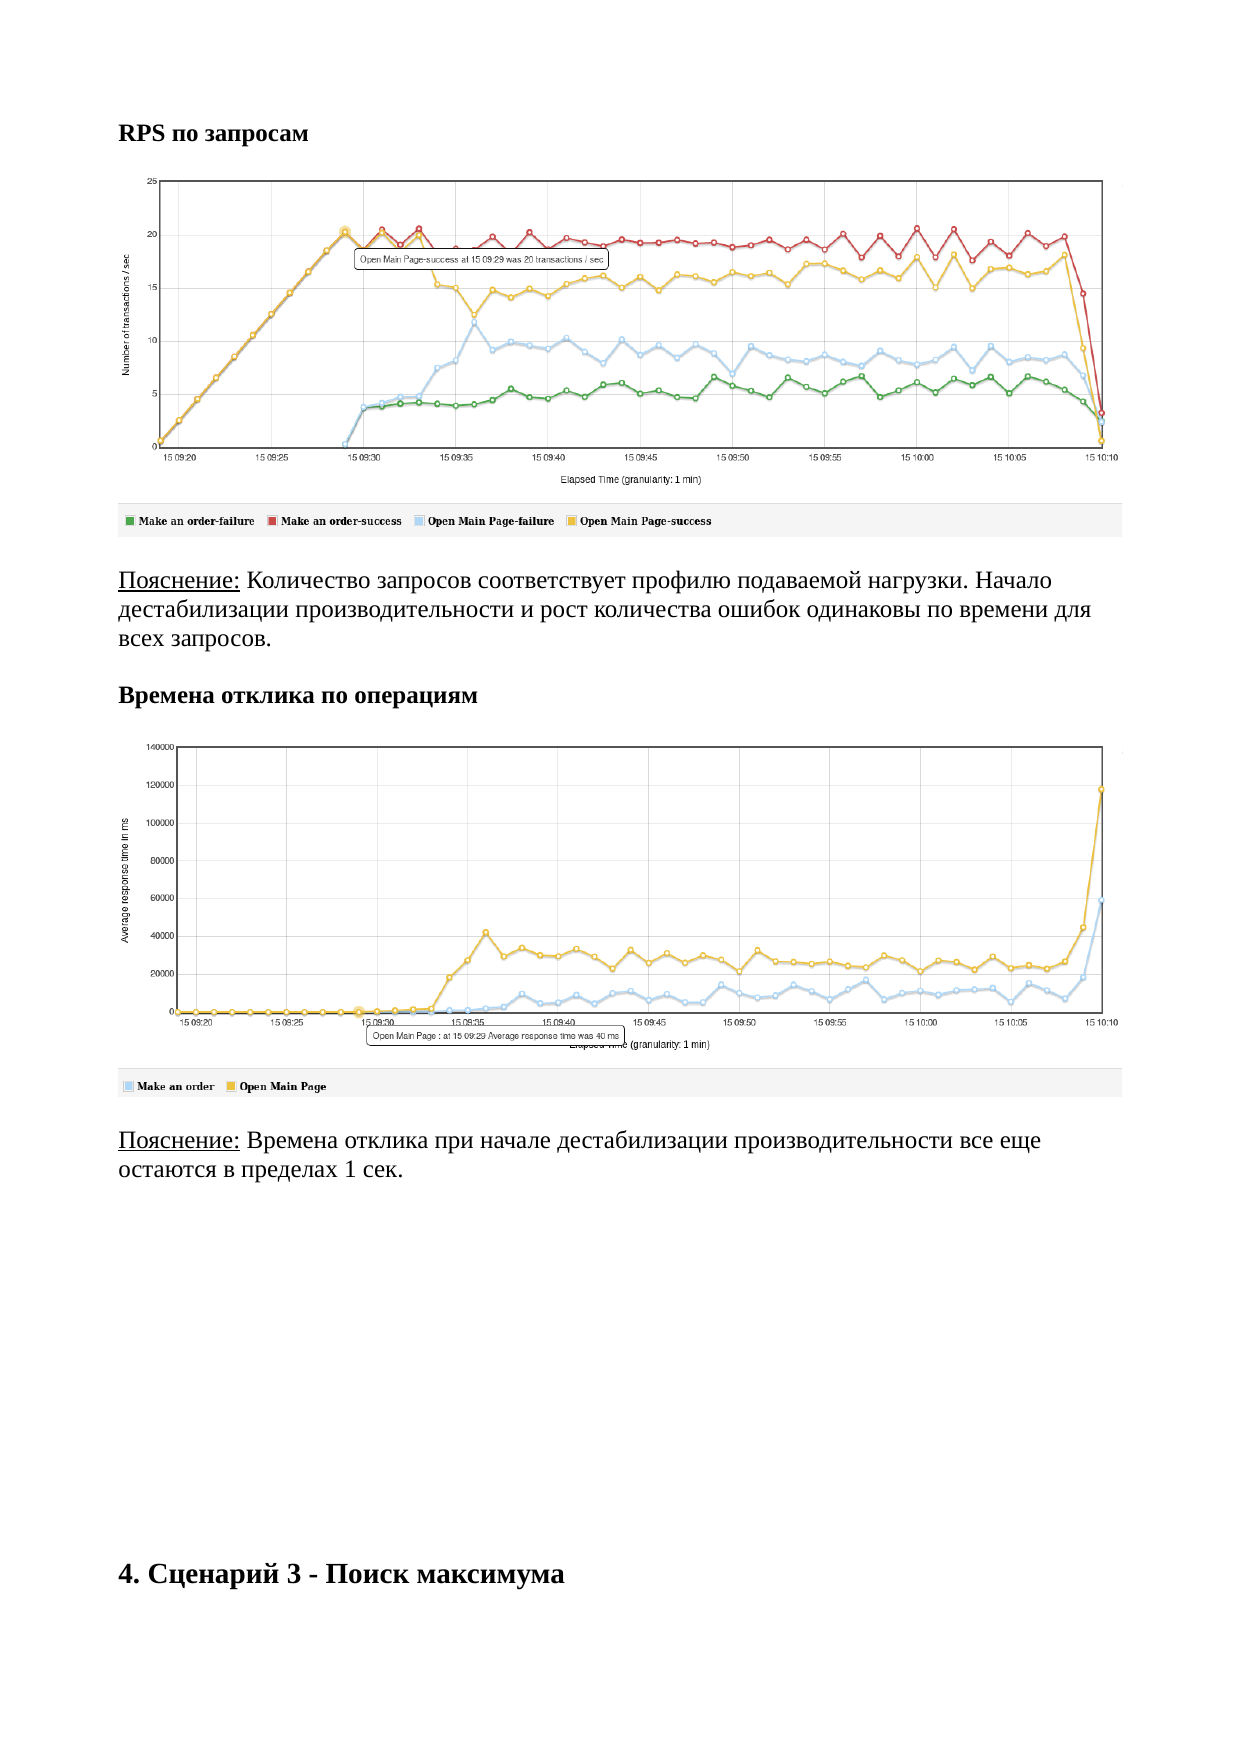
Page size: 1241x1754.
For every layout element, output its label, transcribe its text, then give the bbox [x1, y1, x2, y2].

text RPS по запросам [118, 118, 1122, 147]
picture [118, 737, 1123, 1097]
picture [118, 175, 1123, 537]
text Пояснение: Количество запросов соответствует профилю подаваемой нагрузки. Начало дестабилизации производительности и рост количества ошибок одинаковы по времени для всех запросов. [118, 565, 1122, 651]
text Пояснение: Времена отклика при начале дестабилизации производительности все еще остаются в пределах 1 сек. [118, 1125, 1122, 1182]
text Времена отклика по операциям [118, 680, 1122, 709]
text 4. Сценарий 3 - Поиск максимума [118, 1556, 1122, 1590]
